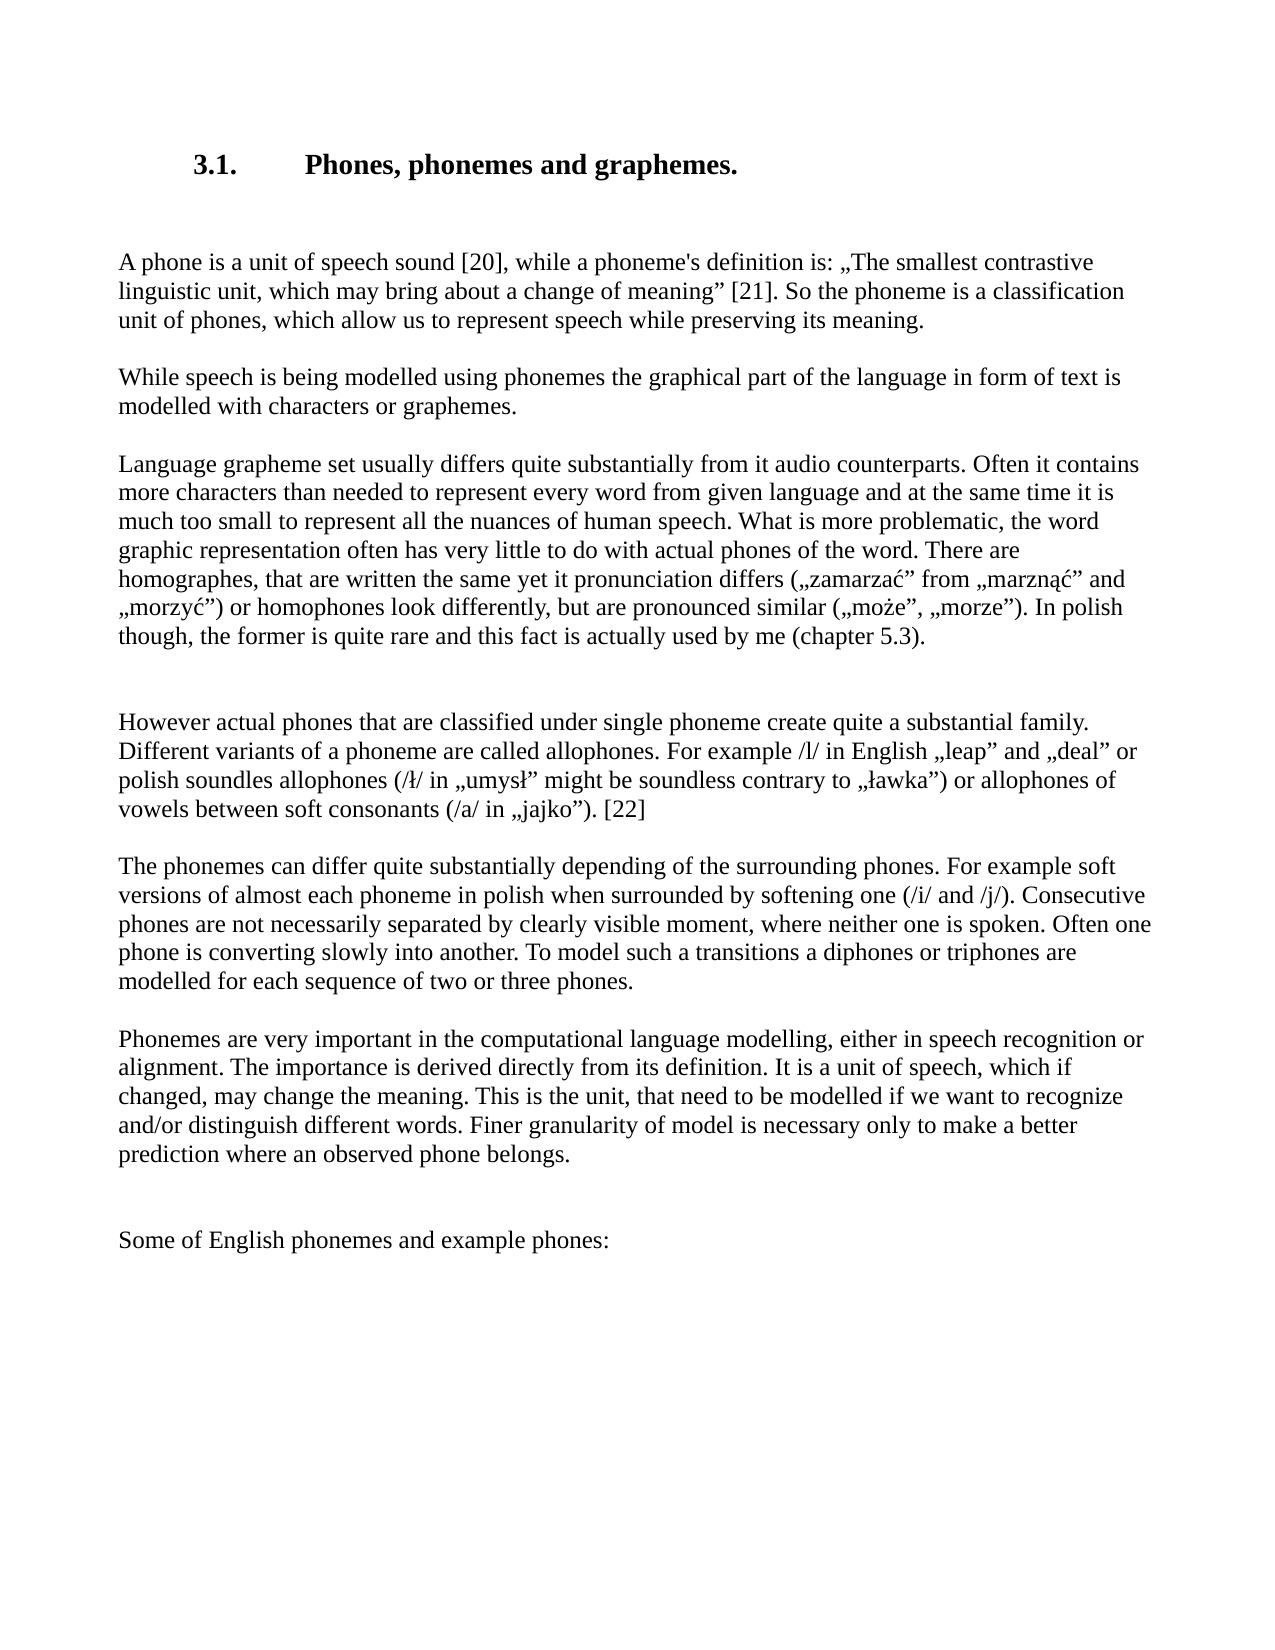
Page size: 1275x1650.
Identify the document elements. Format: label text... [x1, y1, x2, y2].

list Phones, phonemes and graphemes. [193, 147, 1157, 180]
text Language grapheme set usually differs quite substantially from it audio counterparts. Often it contains more characters than needed to represent every word from given language and at the same time it is much too small to represent all the nuances of human speech. What is more problematic, the word graphic representation often has very little to do with actual phones of the word. There are homographes, that are written the same yet it pronunciation differs („zamarzać” from „marznąć” and „morzyć”) or homophones look differently, but are pronounced similar („może”, „morze”). In polish though, the former is quite rare and this fact is actually used by me (chapter 5.3). [118, 449, 1157, 650]
text However actual phones that are classified under single phoneme create quite a substantial family. Different variants of a phoneme are called allophones. For example /l/ in English „leap” and „deal” or polish soundles allophones (/ł/ in „umysł” might be soundless contrary to „ławka”) or allophones of vowels between soft consonants (/a/ in „jajko”). [22] [118, 707, 1157, 822]
text While speech is being modelled using phonemes the graphical part of the language in form of text is modelled with characters or graphemes. [118, 362, 1157, 420]
text The phonemes can differ quite substantially depending of the surrounding phones. For example soft versions of almost each phoneme in polish when surrounded by softening one (/i/ and /j/). Consecutive phones are not necessarily separated by clearly visible moment, where neither one is spoken. Often one phone is converting slowly into another. To model such a transitions a diphones or triphones are modelled for each sequence of two or three phones. [118, 851, 1157, 995]
text Some of English phonemes and example phones: [118, 1225, 1157, 1254]
text A phone is a unit of speech sound [20], while a phoneme's definition is: „The smallest contrastive linguistic unit, which may bring about a change of meaning” [21]. So the phoneme is a classification unit of phones, which allow us to represent speech while preserving its meaning. [118, 247, 1157, 334]
text Phonemes are very important in the computational language modelling, either in speech recognition or alignment. The importance is derived directly from its definition. It is a unit of speech, which if changed, may change the meaning. This is the unit, that need to be modelled if we want to recognize and/or distinguish different words. Finer granularity of model is necessary only to make a better prediction where an observed phone belongs. [118, 1024, 1157, 1167]
